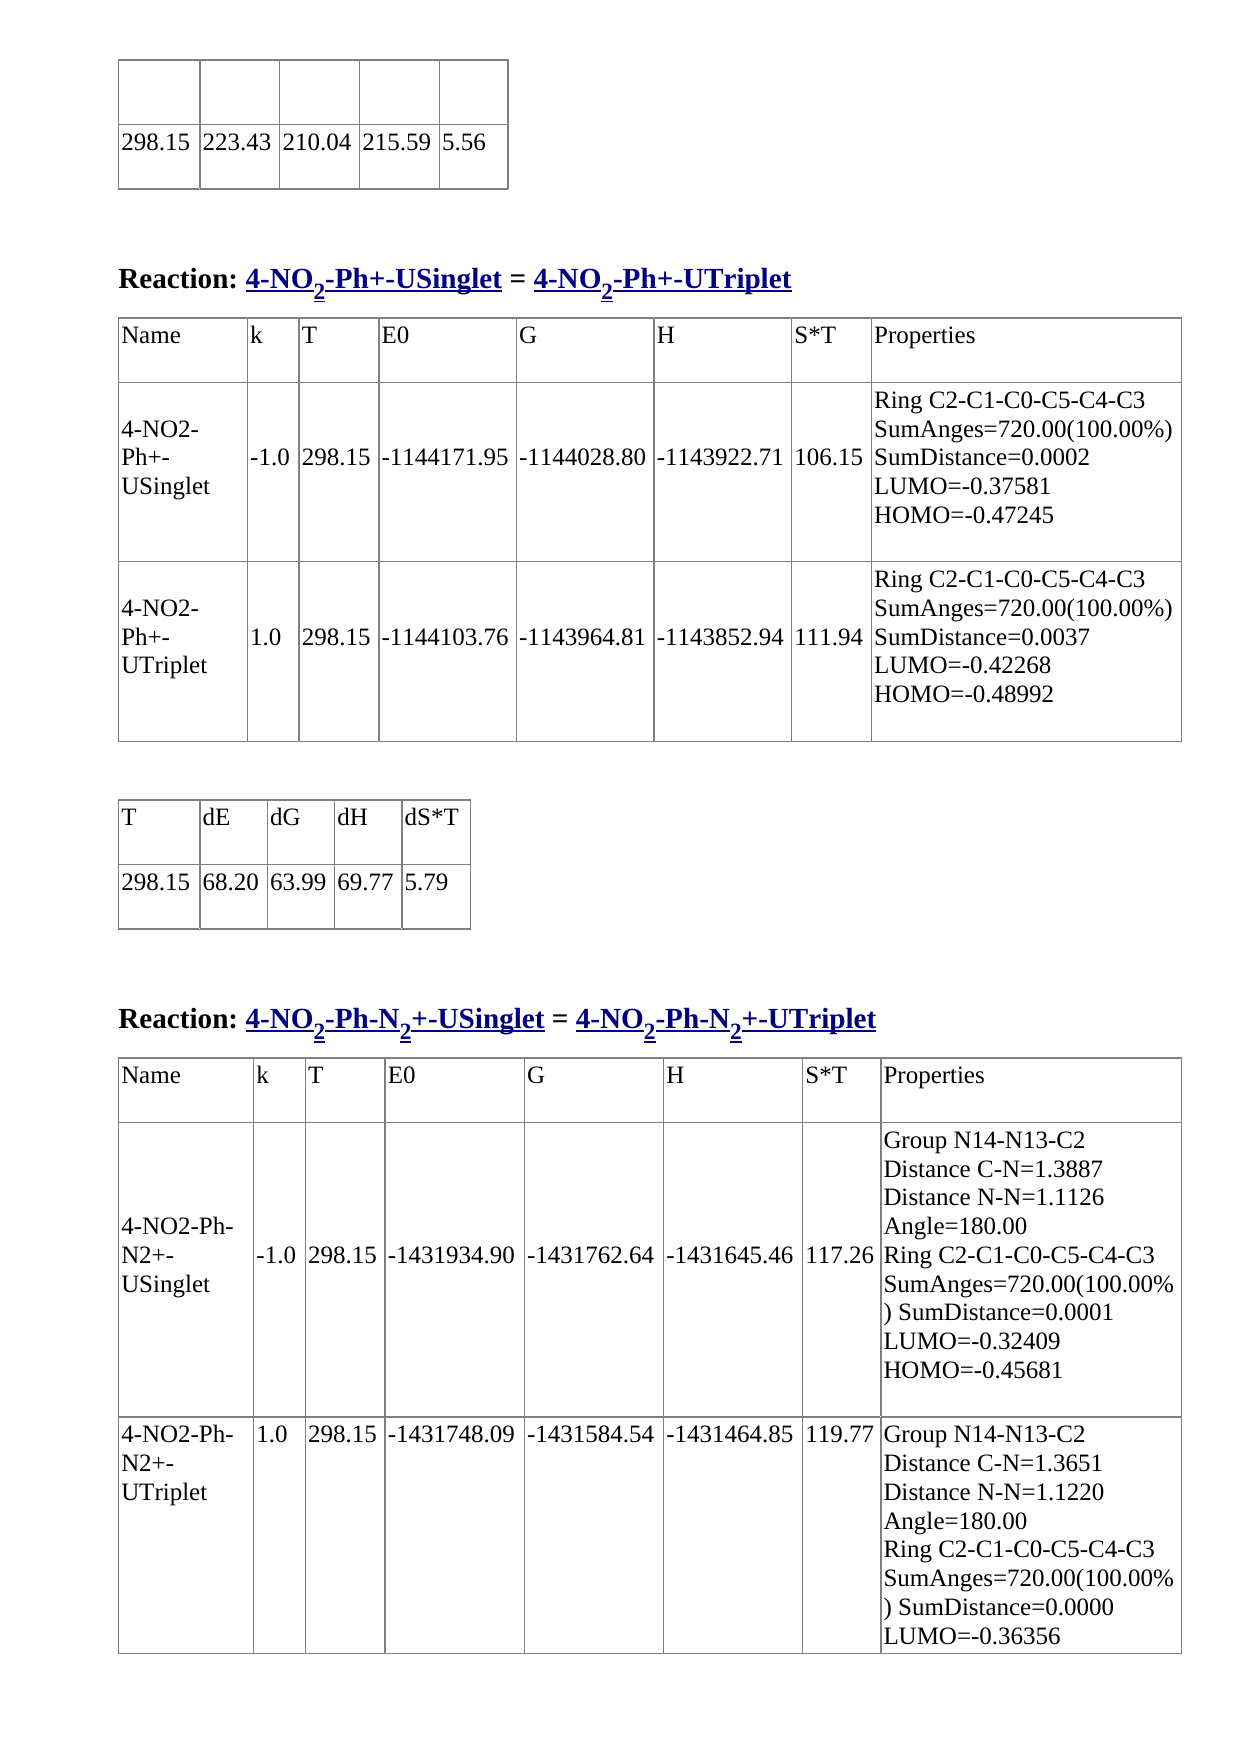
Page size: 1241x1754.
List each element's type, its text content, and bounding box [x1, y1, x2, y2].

table_cell 117.26 [803, 1123, 880, 1416]
table_header [280, 61, 359, 123]
table_header Name [119, 319, 247, 382]
table_header T [306, 1059, 384, 1122]
table_cell 210.04 [280, 125, 359, 188]
table_header G [517, 319, 653, 382]
table_cell 298.15 [306, 1123, 384, 1416]
table_cell 69.77 [335, 865, 401, 928]
table_cell 298.15 [300, 383, 378, 561]
table_header k [248, 319, 298, 382]
table_header S*T [792, 319, 871, 382]
table_header Properties [882, 1059, 1181, 1122]
table_cell 298.15 [119, 125, 199, 188]
table_cell 111.94 [792, 562, 871, 741]
table_header dG [268, 801, 334, 864]
table_cell -1144171.95 [380, 383, 516, 561]
table_cell 298.15 [300, 562, 378, 741]
table_header E0 [380, 319, 516, 382]
table_cell 5.79 [403, 865, 470, 928]
table_cell -1144028.80 [517, 383, 653, 561]
table_header Name [119, 1059, 253, 1122]
table_cell 106.15 [792, 383, 871, 561]
table_cell 215.59 [360, 125, 439, 188]
table_cell -1143922.71 [655, 383, 791, 561]
table_cell -1431762.64 [525, 1123, 663, 1416]
table_header [119, 61, 199, 123]
table_cell Group N14-N13-C2 Distance C-N=1.3651 Distance N-N=1.1220 Angle=180.00 Ring C2-C1-C0-C5-C4-C3 SumAnges=720.00(100.00%) SumDistance=0.0000 LUMO=-0.36356 [882, 1418, 1181, 1652]
table_cell 63.99 [268, 865, 334, 928]
table_header H [655, 319, 791, 382]
table_cell -1143964.81 [517, 562, 653, 741]
table_header dH [335, 801, 401, 864]
table_header Properties [872, 319, 1181, 382]
subtitle Reaction: 4-NO2-Ph-N2+-USinglet = 4-NO2-Ph-N2+-UTriplet [118, 1001, 1181, 1045]
table_cell 223.43 [201, 125, 279, 188]
table_cell 4-NO2-Ph+-UTriplet [119, 562, 247, 741]
table_cell 4-NO2-Ph+-USinglet [119, 383, 247, 561]
table_cell 298.15 [119, 865, 199, 928]
table_cell -1431464.85 [664, 1418, 802, 1652]
table_cell Ring C2-C1-C0-C5-C4-C3 SumAnges=720.00(100.00%) SumDistance=0.0002 LUMO=-0.37581 HOMO=-0.47245 [872, 383, 1181, 561]
table_cell -1.0 [248, 383, 298, 561]
table_header k [254, 1059, 305, 1122]
table_cell -1144103.76 [380, 562, 516, 741]
table_header dE [201, 801, 267, 864]
table_cell -1431748.09 [386, 1418, 524, 1652]
table_cell 68.20 [201, 865, 267, 928]
table_header S*T [803, 1059, 880, 1122]
table_header dS*T [403, 801, 470, 864]
table_cell -1431584.54 [525, 1418, 663, 1652]
table_cell -1.0 [254, 1123, 305, 1416]
table_cell Group N14-N13-C2 Distance C-N=1.3887 Distance N-N=1.1126 Angle=180.00 Ring C2-C1-C0-C5-C4-C3 SumAnges=720.00(100.00%) SumDistance=0.0001 LUMO=-0.32409 HOMO=-0.45681 [882, 1123, 1181, 1416]
subtitle Reaction: 4-NO2-Ph+-USinglet = 4-NO2-Ph+-UTriplet [118, 261, 1181, 304]
table_header G [525, 1059, 663, 1122]
table_cell 5.56 [440, 125, 507, 188]
table_header [201, 61, 279, 123]
table_header E0 [386, 1059, 524, 1122]
table_header T [300, 319, 378, 382]
table_cell 1.0 [254, 1418, 305, 1652]
table_cell 4-NO2-Ph-N2+-USinglet [119, 1123, 253, 1416]
table_cell 1.0 [248, 562, 298, 741]
table_cell -1431934.90 [386, 1123, 524, 1416]
table_cell Ring C2-C1-C0-C5-C4-C3 SumAnges=720.00(100.00%) SumDistance=0.0037 LUMO=-0.42268 HOMO=-0.48992 [872, 562, 1181, 741]
table_cell 119.77 [803, 1418, 880, 1652]
table_cell 4-NO2-Ph-N2+-UTriplet [119, 1418, 253, 1652]
table_cell -1431645.46 [664, 1123, 802, 1416]
table_header H [664, 1059, 802, 1122]
table_header [360, 61, 439, 123]
table_cell -1143852.94 [655, 562, 791, 741]
table_header T [119, 801, 199, 864]
table_cell 298.15 [306, 1418, 384, 1652]
table_header [440, 61, 507, 123]
